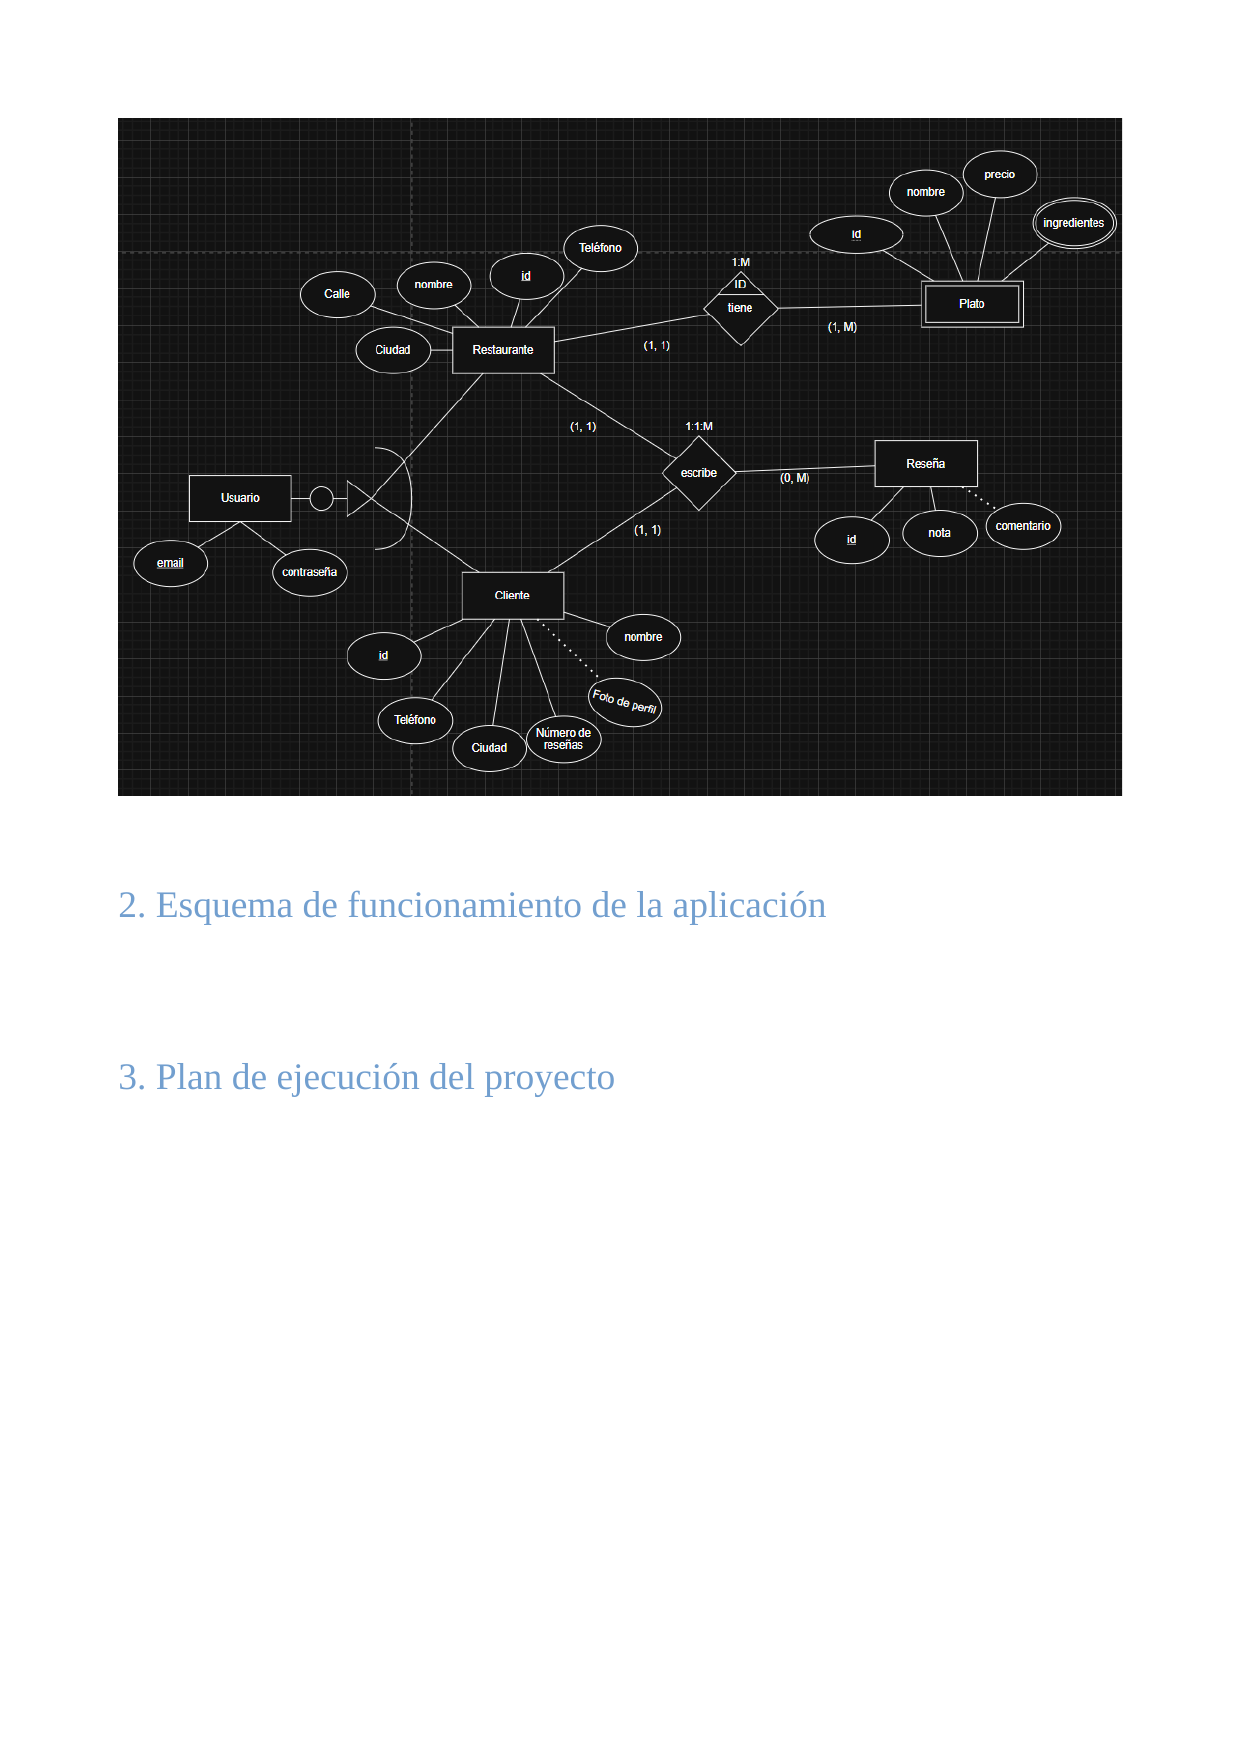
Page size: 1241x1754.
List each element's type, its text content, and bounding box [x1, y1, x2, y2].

picture [118, 118, 1123, 796]
text 2. Esquema de funcionamiento de la aplicación [118, 882, 1122, 925]
text 3. Plan de ejecución del proyecto [118, 1054, 1122, 1098]
